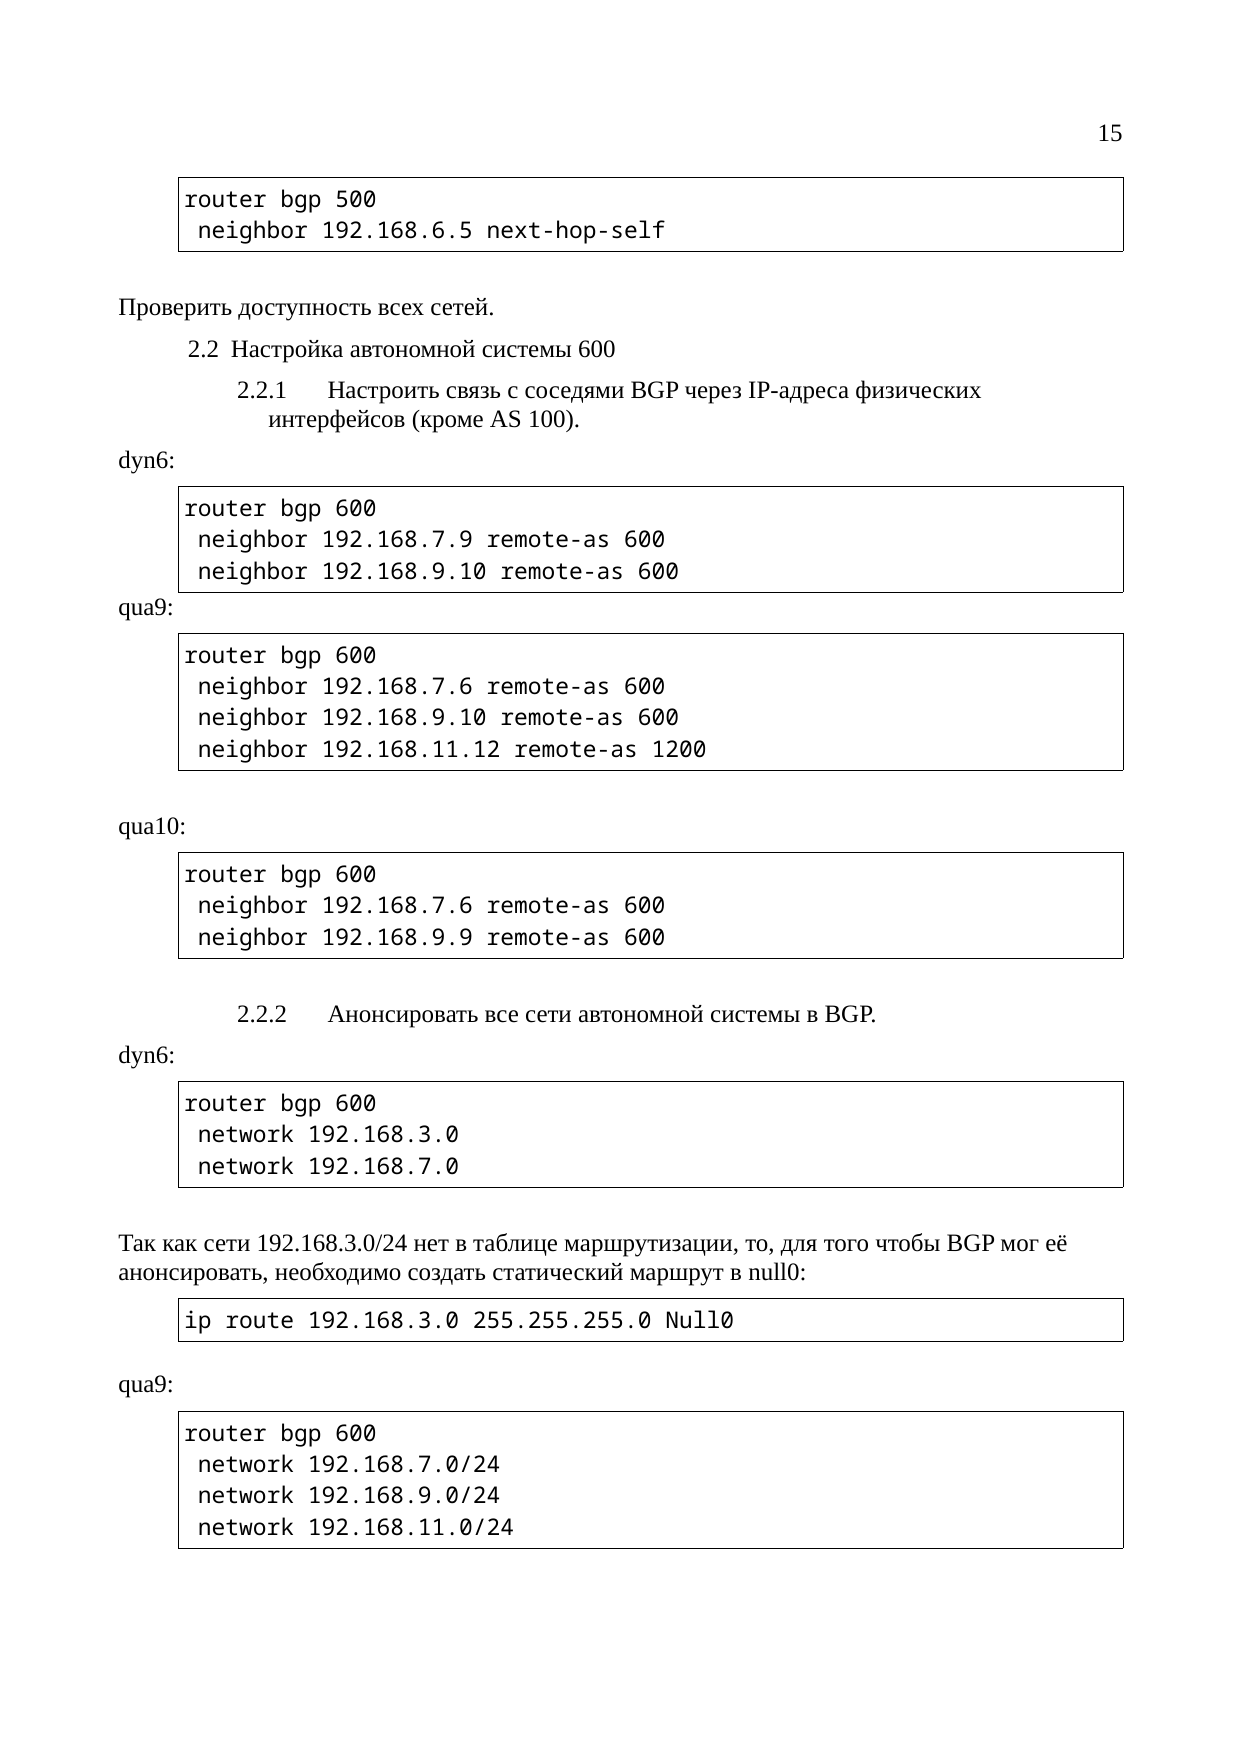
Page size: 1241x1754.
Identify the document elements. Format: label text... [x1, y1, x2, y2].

text Так как сети 192.168.3.0/24 нет в таблице маршрутизации, то, для того чтобы BGP мог её анонсировать, необходимо создать статический маршрут в null0: [118, 1228, 1122, 1285]
table_header router bgp 600 neighbor 192.168.7.6 remote-as 600 neighbor 192.168.9.10 remote-as 600 neighbor 192.168.11.12 remote-as 1200 [179, 634, 1123, 769]
table_header ip route 192.168.3.0 255.255.255.0 Null0 [179, 1299, 1123, 1341]
text qua10: [118, 811, 1122, 839]
text qua9: [118, 592, 1122, 620]
list Настроить связь с соседями BGP через IP-адреса физических интерфейсов (кроме AS 100). [231, 375, 1122, 432]
text qua9: [118, 1369, 1122, 1398]
table_header router bgp 600 neighbor 192.168.7.9 remote-as 600 neighbor 192.168.9.10 remote-as 600 [179, 487, 1123, 592]
table_header router bgp 600 neighbor 192.168.7.6 remote-as 600 neighbor 192.168.9.9 remote-as 600 [179, 853, 1123, 957]
table_header router bgp 600 network 192.168.3.0 network 192.168.7.0 [179, 1082, 1123, 1187]
list Настройка автономной системы 600 [181, 334, 1122, 362]
table_header router bgp 600 network 192.168.7.0/24 network 192.168.9.0/24 network 192.168.11.0/24 [179, 1412, 1123, 1547]
text dyn6: [118, 1040, 1122, 1069]
table_header router bgp 500 neighbor 192.168.6.5 next-hop-self [179, 178, 1123, 251]
list Анонсировать все сети автономной системы в BGP. [231, 999, 1122, 1027]
text dyn6: [118, 445, 1122, 474]
text Проверить доступность всех сетей. [118, 292, 1122, 321]
